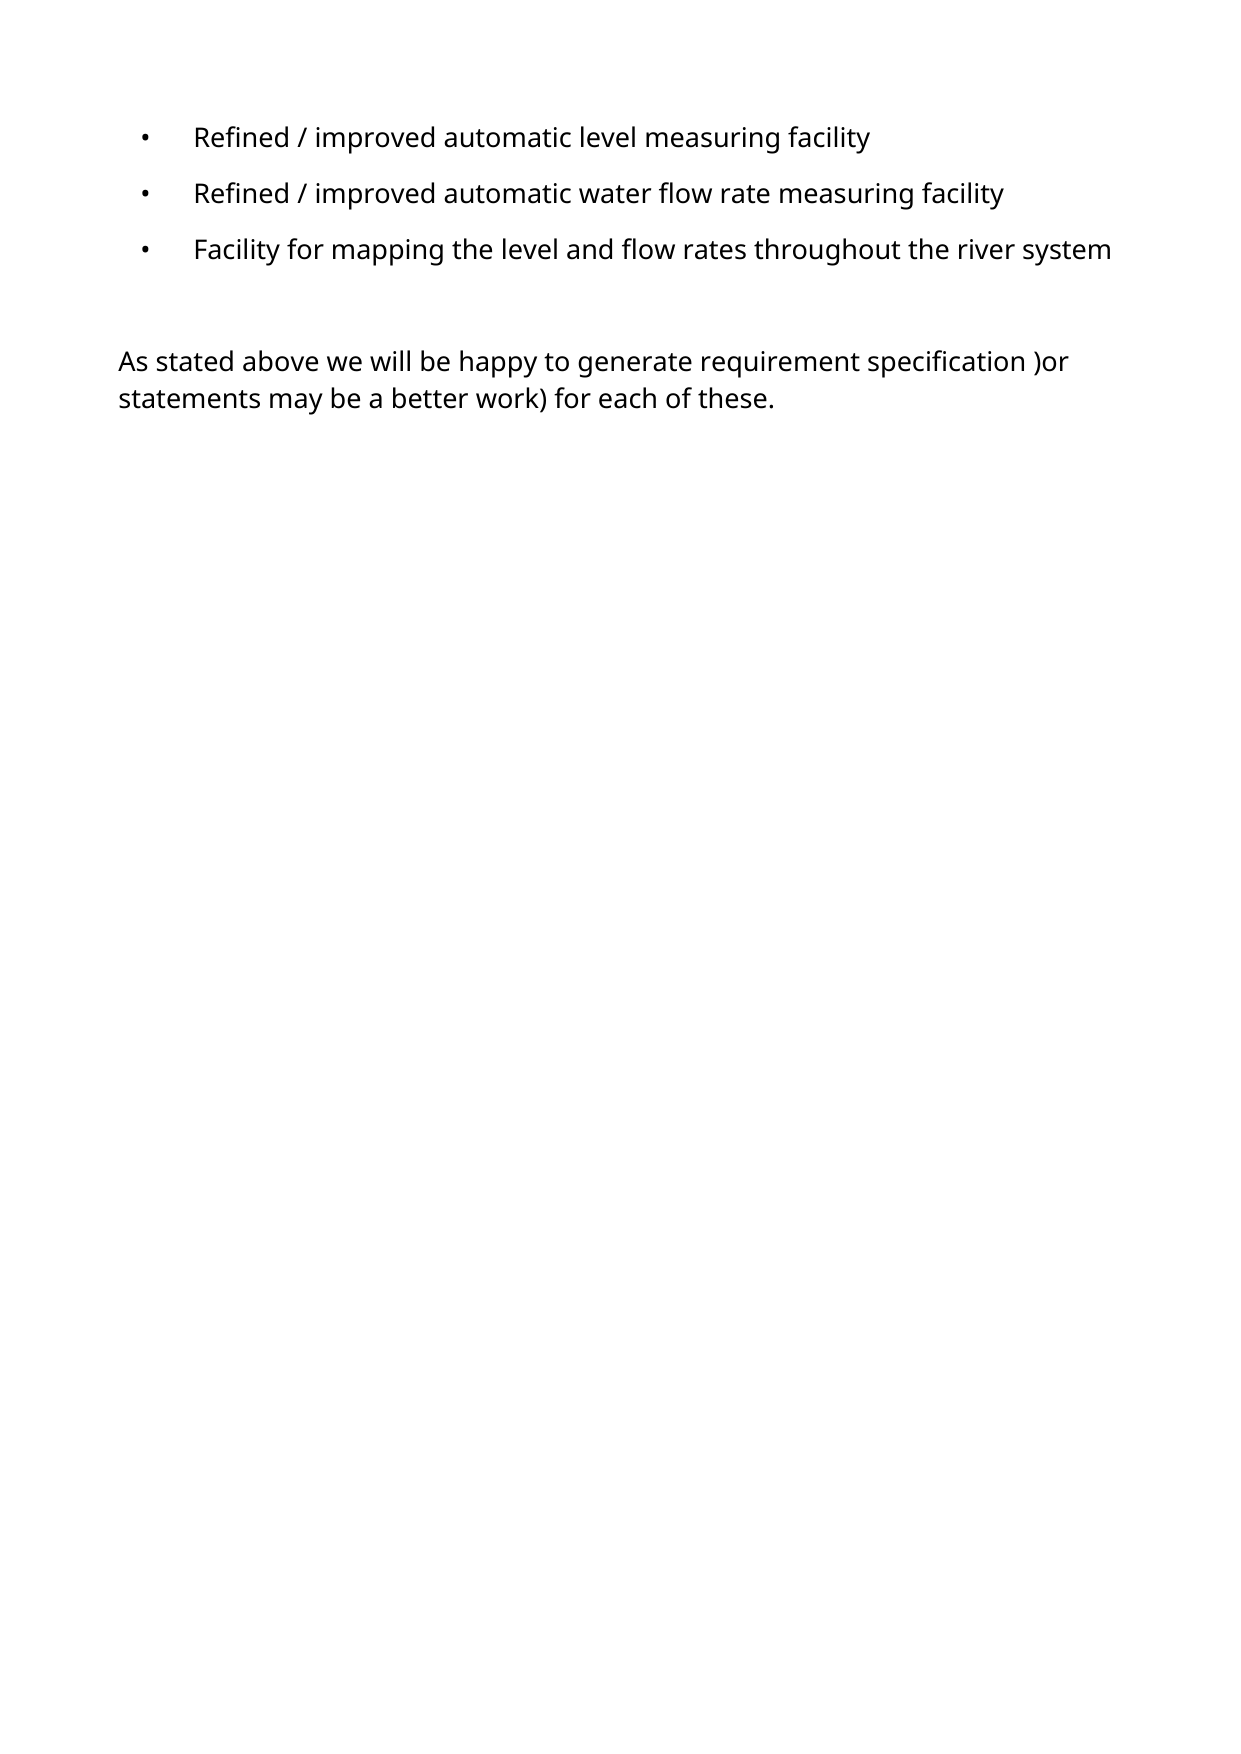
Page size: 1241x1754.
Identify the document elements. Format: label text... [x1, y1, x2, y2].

list Refined / improved automatic water flow rate measuring facility [140, 174, 1122, 211]
list Refined / improved automatic level measuring facility [140, 118, 1122, 155]
list Facility for mapping the level and flow rates throughout the river system [140, 230, 1122, 267]
text As stated above we will be happy to generate requirement specification )or statements may be a better work) for each of these. [118, 342, 1122, 416]
